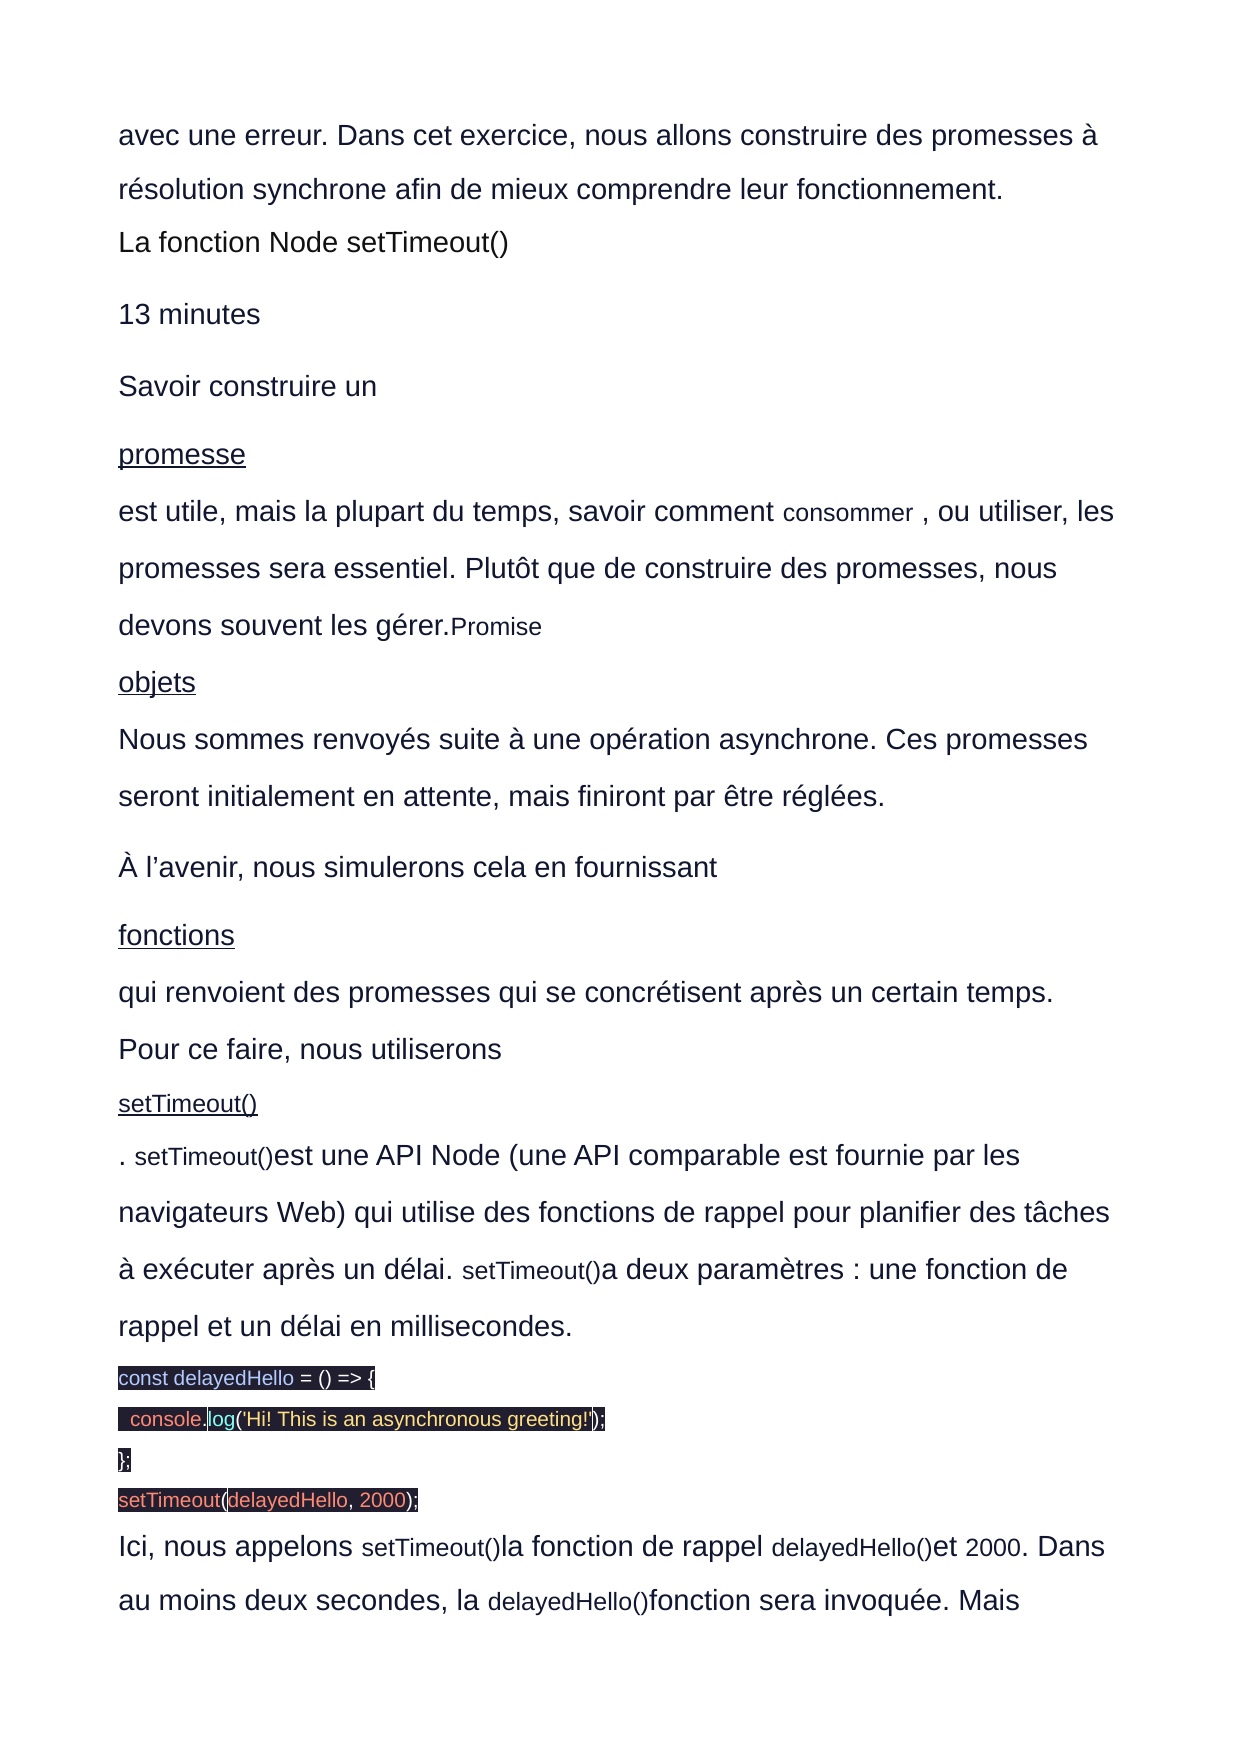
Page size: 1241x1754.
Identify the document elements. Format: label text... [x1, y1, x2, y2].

text Savoir construire un [118, 368, 1122, 402]
text 13 minutes [118, 297, 1122, 331]
text Nous sommes renvoyés suite à une opération asynchrone. Ces promesses seront initialement en attente, mais finiront par être réglées. [118, 722, 1122, 812]
text . setTimeout()est une API Node (une API comparable est fournie par les navigateurs Web) qui utilise des fonctions de rappel pour planifier des tâches à exécuter après un délai. setTimeout()a deux paramètres : une fonction de rappel et un délai en millisecondes. [118, 1138, 1122, 1343]
text }; [118, 1448, 1122, 1472]
text setTimeout(delayedHello, 2000); [118, 1488, 1122, 1512]
text setTimeout() [118, 1089, 1122, 1118]
text fonctions [118, 918, 1122, 952]
subtitle La fonction Node setTimeout() [118, 225, 1122, 259]
text console.log('Hi! This is an asynchronous greeting!'); [118, 1407, 1122, 1431]
text est utile, mais la plupart du temps, savoir comment consommer , ou utiliser, les promesses sera essentiel. Plutôt que de construire des promesses, nous devons souvent les gérer.Promise [118, 494, 1122, 641]
text avec une erreur. Dans cet exercice, nous allons construire des promesses à résolution synchrone afin de mieux comprendre leur fonctionnement. [118, 118, 1122, 205]
text objets [118, 665, 1122, 698]
text const delayedHello = () => { [118, 1366, 1122, 1390]
text qui renvoient des promesses qui se concrétisent après un certain temps. Pour ce faire, nous utiliserons [118, 975, 1122, 1066]
text À l’avenir, nous simulerons cela en fournissant [118, 850, 1122, 884]
text Ici, nous appelons setTimeout()la fonction de rappel delayedHello()et 2000. Dans au moins deux secondes, la delayedHello()fonction sera invoquée. Mais [118, 1529, 1122, 1616]
text promesse [118, 437, 1122, 470]
